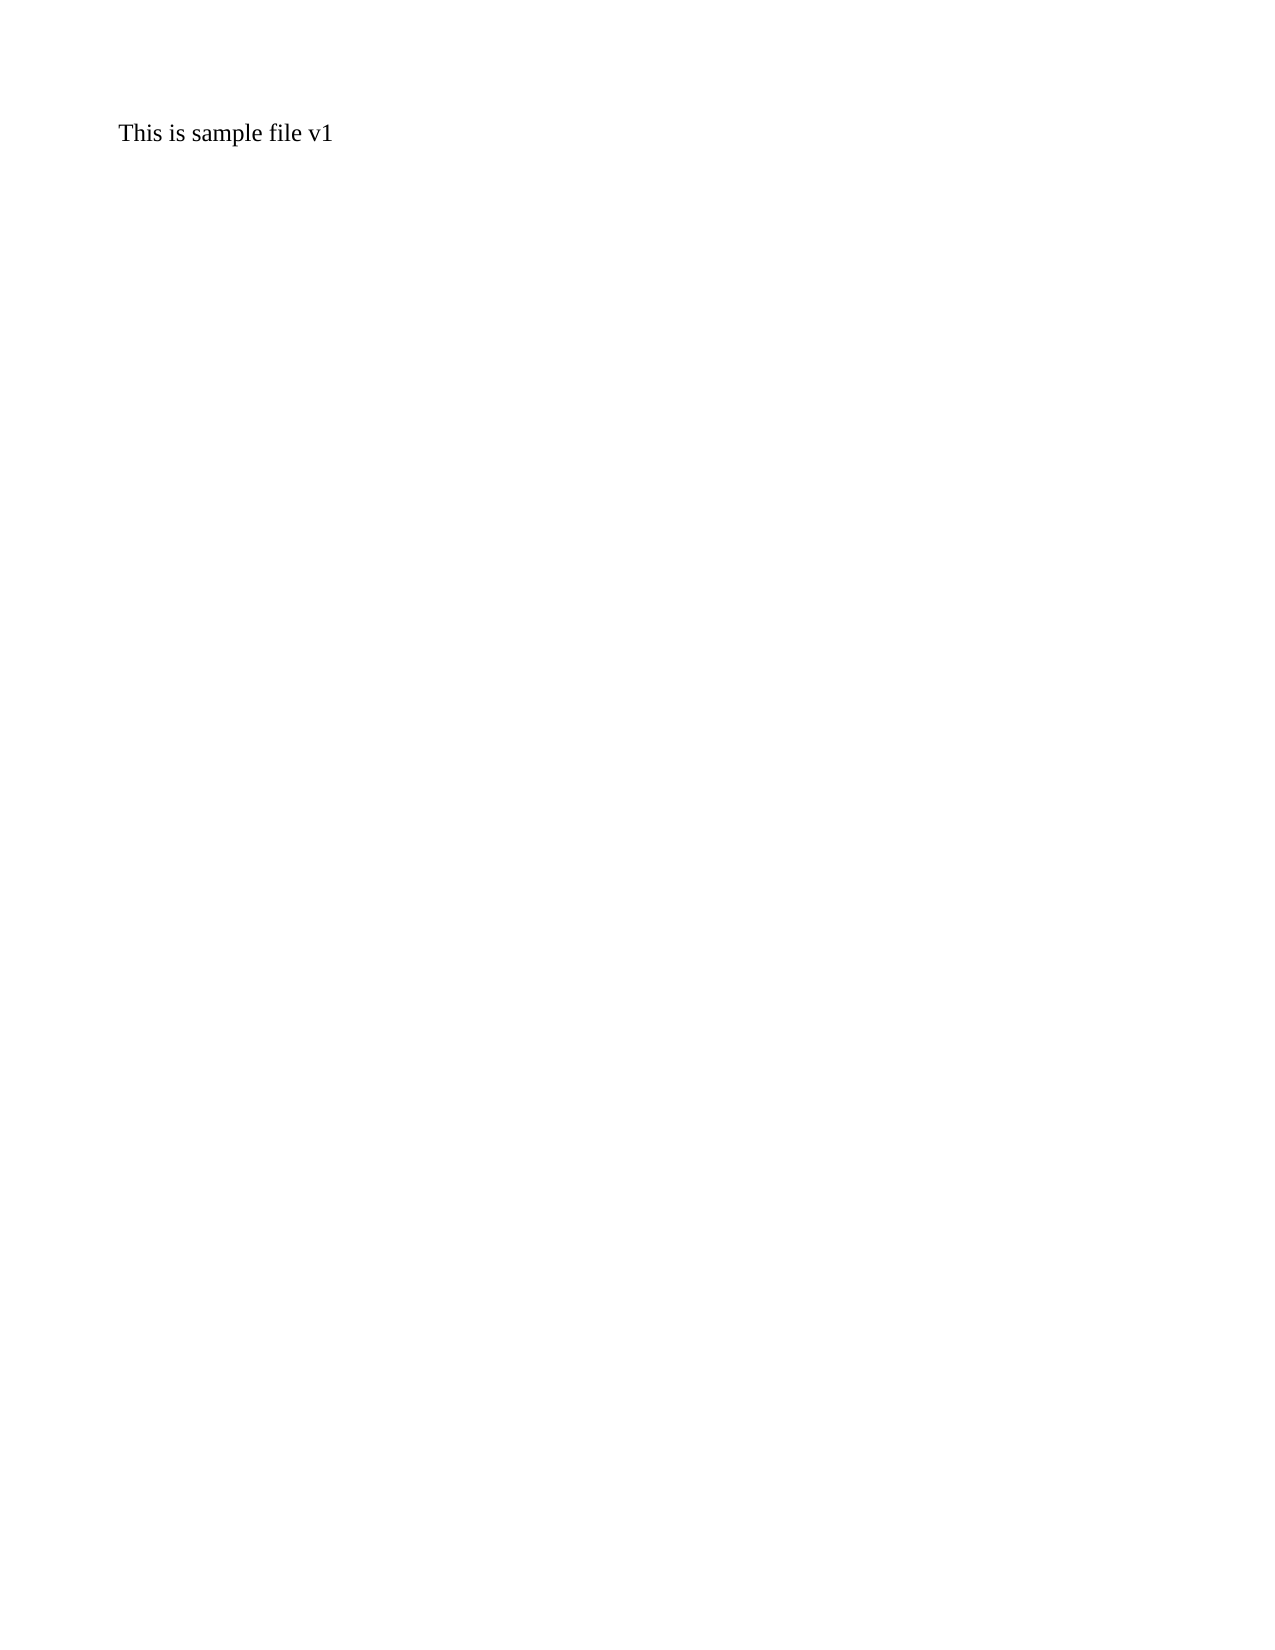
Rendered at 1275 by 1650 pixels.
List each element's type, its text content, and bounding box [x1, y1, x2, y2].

text This is sample file v1 [118, 118, 1157, 147]
